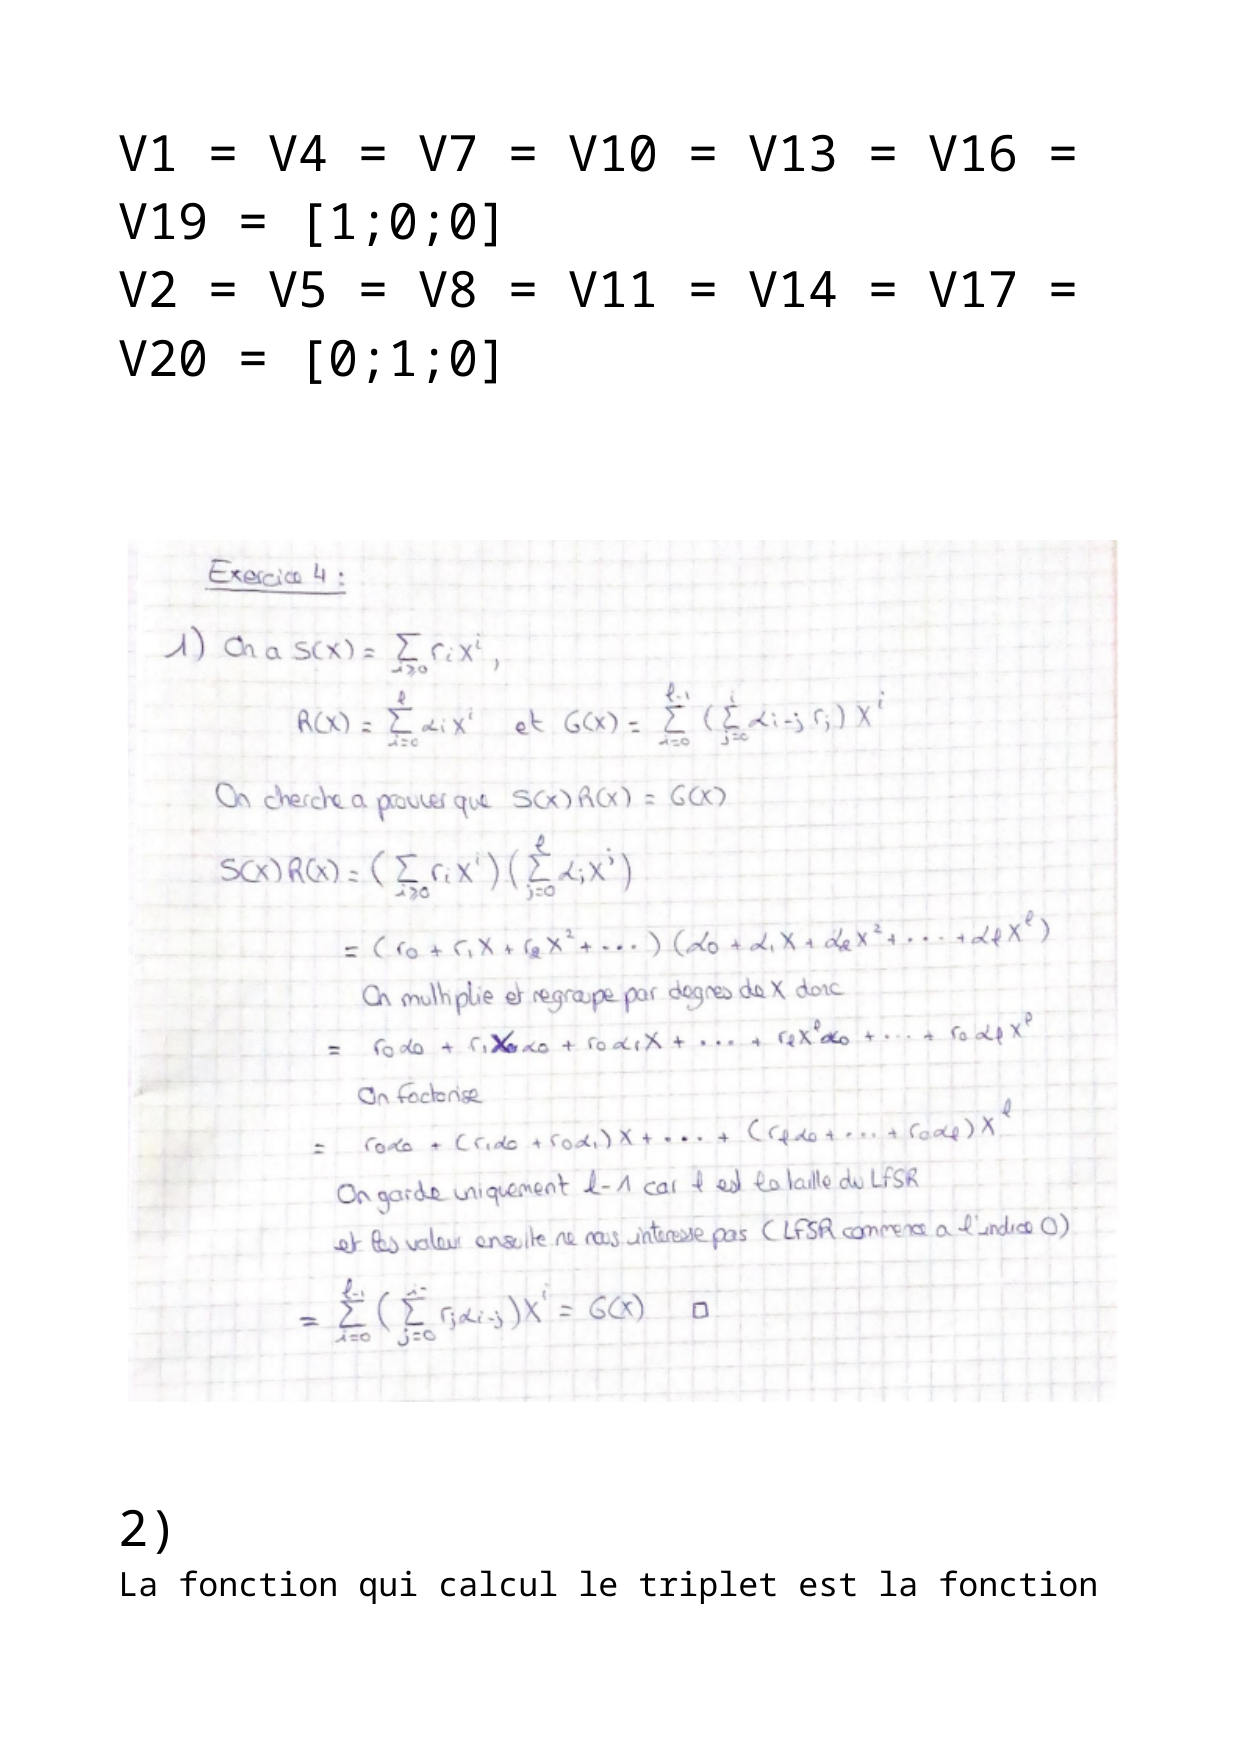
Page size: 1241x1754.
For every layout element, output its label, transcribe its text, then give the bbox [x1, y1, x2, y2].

picture [127, 540, 1120, 1402]
text 2) [118, 1493, 1122, 1561]
text V1 = V4 = V7 = V10 = V13 = V16 = V19 = [1;0;0] [118, 118, 1122, 254]
text V2 = V5 = V8 = V11 = V14 = V17 = V20 = [0;1;0] [118, 254, 1122, 391]
text La fonction qui calcul le triplet est la fonction [118, 1561, 1122, 1606]
